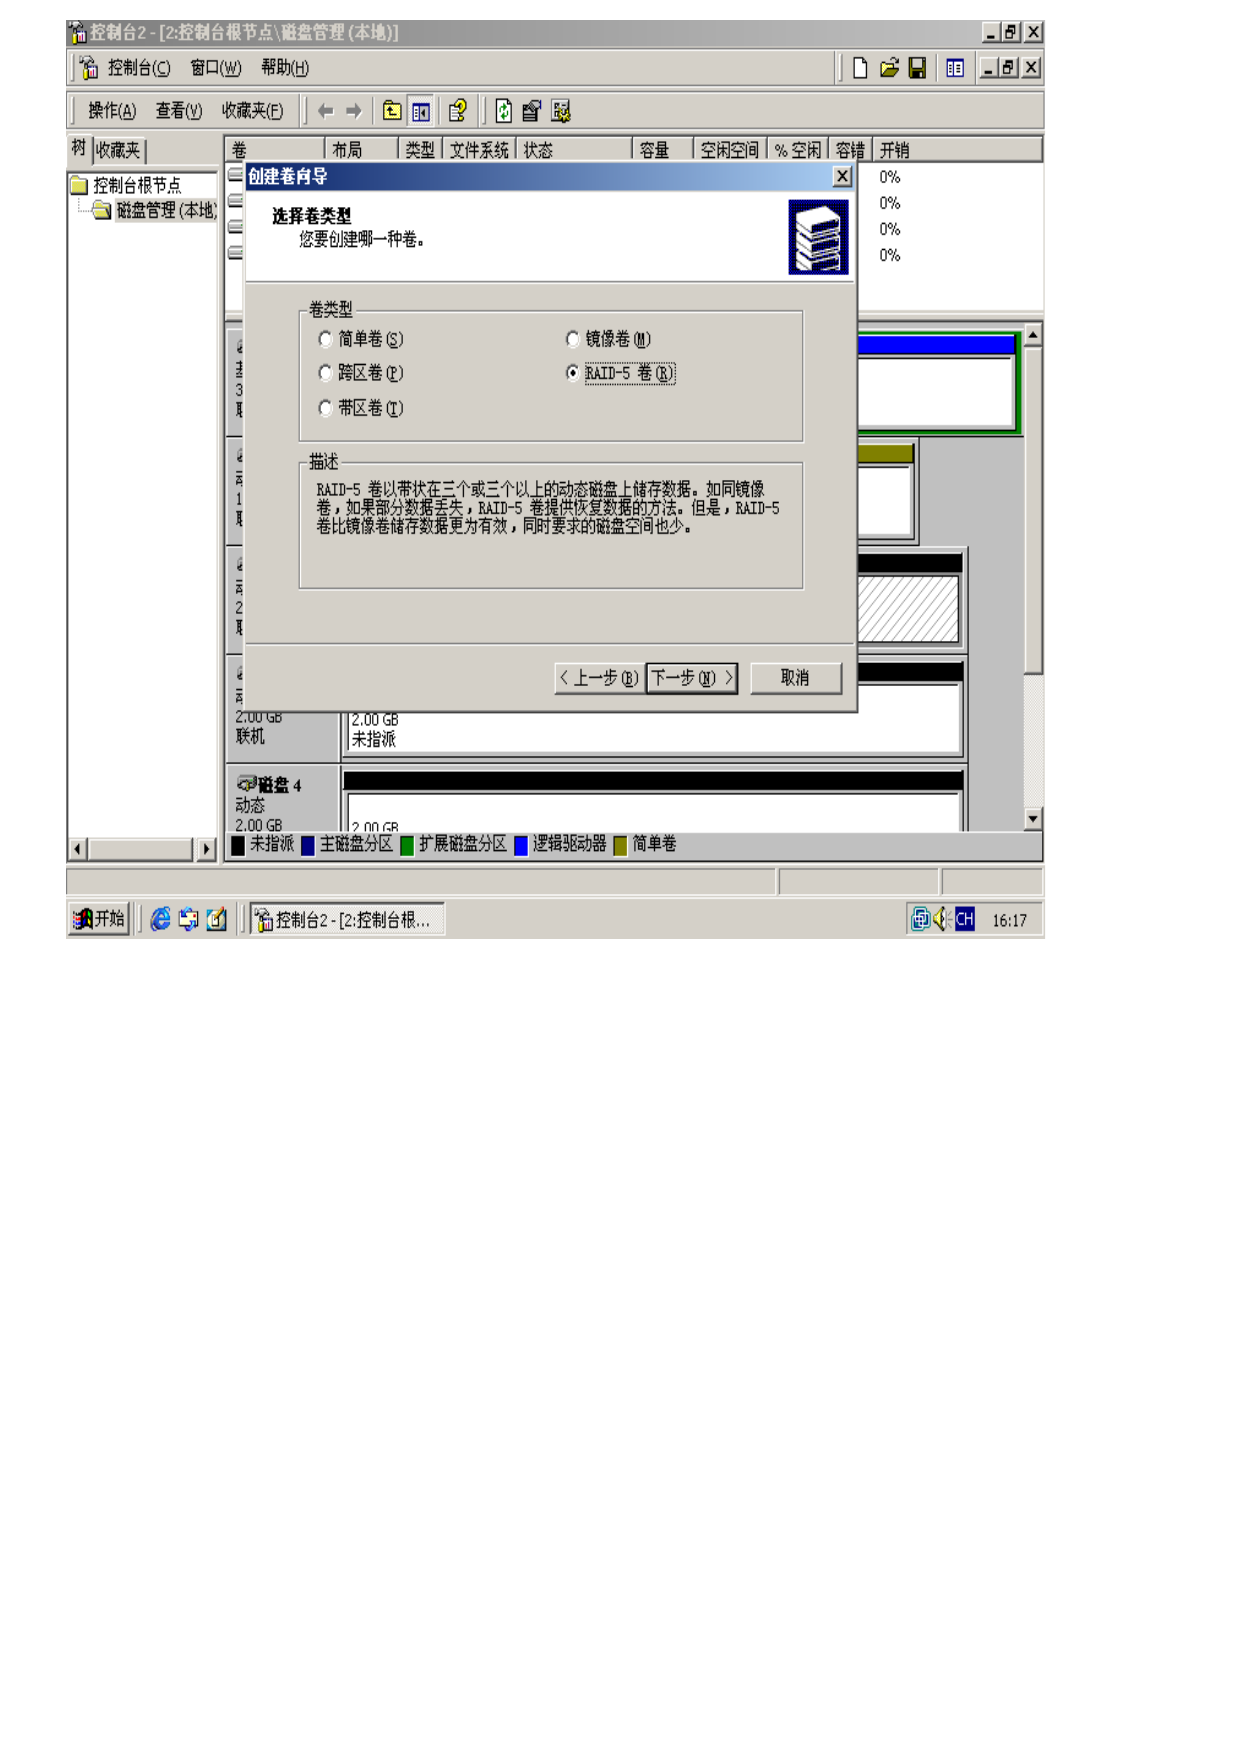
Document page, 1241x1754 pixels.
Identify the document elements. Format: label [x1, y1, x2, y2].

picture [66, 20, 1046, 939]
